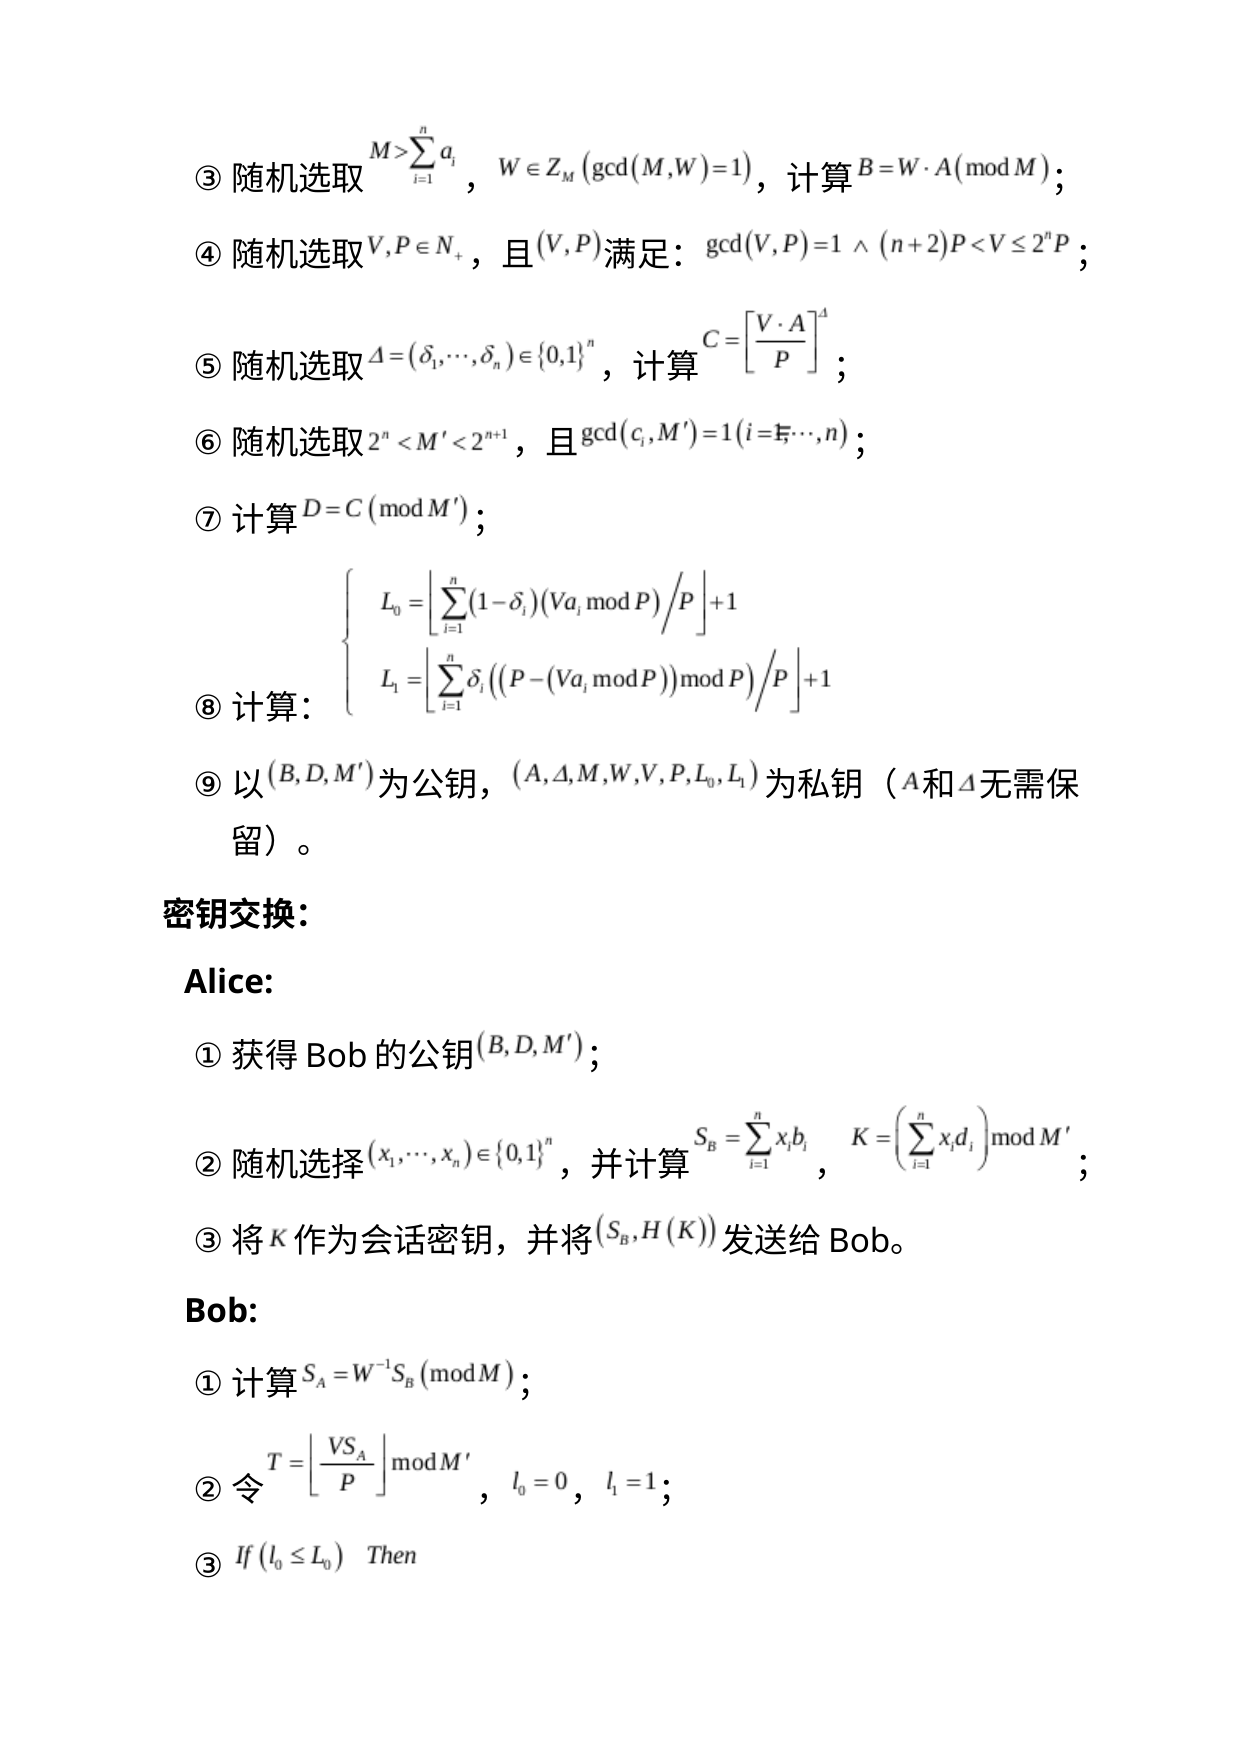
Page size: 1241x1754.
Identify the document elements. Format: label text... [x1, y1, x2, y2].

text ⑧ 计算： [156, 565, 1122, 729]
picture [853, 147, 1052, 190]
picture [298, 488, 472, 531]
picture [496, 147, 753, 190]
text ⑦ 计算； [156, 489, 1122, 541]
text ③ 随机选取，，计算； [156, 118, 1122, 200]
picture [509, 1464, 571, 1502]
picture [897, 767, 923, 796]
picture [365, 228, 469, 267]
text ⑨ 以为公钥，为私钥（和无需保留）。 [193, 754, 1122, 863]
picture [510, 753, 764, 796]
text ① 获得Bob的公钥； [156, 1025, 1122, 1077]
text ① 计算； [156, 1353, 1122, 1406]
picture [690, 1102, 814, 1177]
text ③ 将作为会话密钥，并将发送给Bob。 [156, 1210, 1122, 1262]
text ② 随机选择，并计算，； [156, 1101, 1122, 1186]
text ⑤ 随机选取，计算； [156, 300, 1122, 388]
text ② 令，，； [156, 1430, 1122, 1511]
picture [474, 1025, 587, 1068]
picture [265, 1429, 476, 1502]
picture [265, 1224, 294, 1253]
picture [703, 224, 1076, 267]
picture [699, 300, 834, 379]
picture [365, 1129, 558, 1177]
picture [365, 423, 512, 455]
text 密钥交换： [118, 888, 1122, 936]
text ③ [156, 1536, 1122, 1588]
picture [955, 771, 979, 796]
picture [231, 1535, 420, 1578]
picture [365, 118, 464, 190]
text ⑥ 随机选取，且； [156, 412, 1122, 464]
picture [534, 224, 604, 267]
text Alice: [118, 958, 1122, 1003]
picture [265, 753, 378, 796]
picture [298, 1353, 518, 1396]
picture [339, 565, 837, 720]
picture [603, 1464, 659, 1502]
picture [593, 1210, 722, 1253]
text ④ 随机选取，且满足：； [156, 224, 1122, 276]
picture [365, 331, 600, 379]
text Bob: [118, 1287, 1122, 1332]
picture [578, 412, 852, 455]
picture [847, 1101, 1076, 1177]
